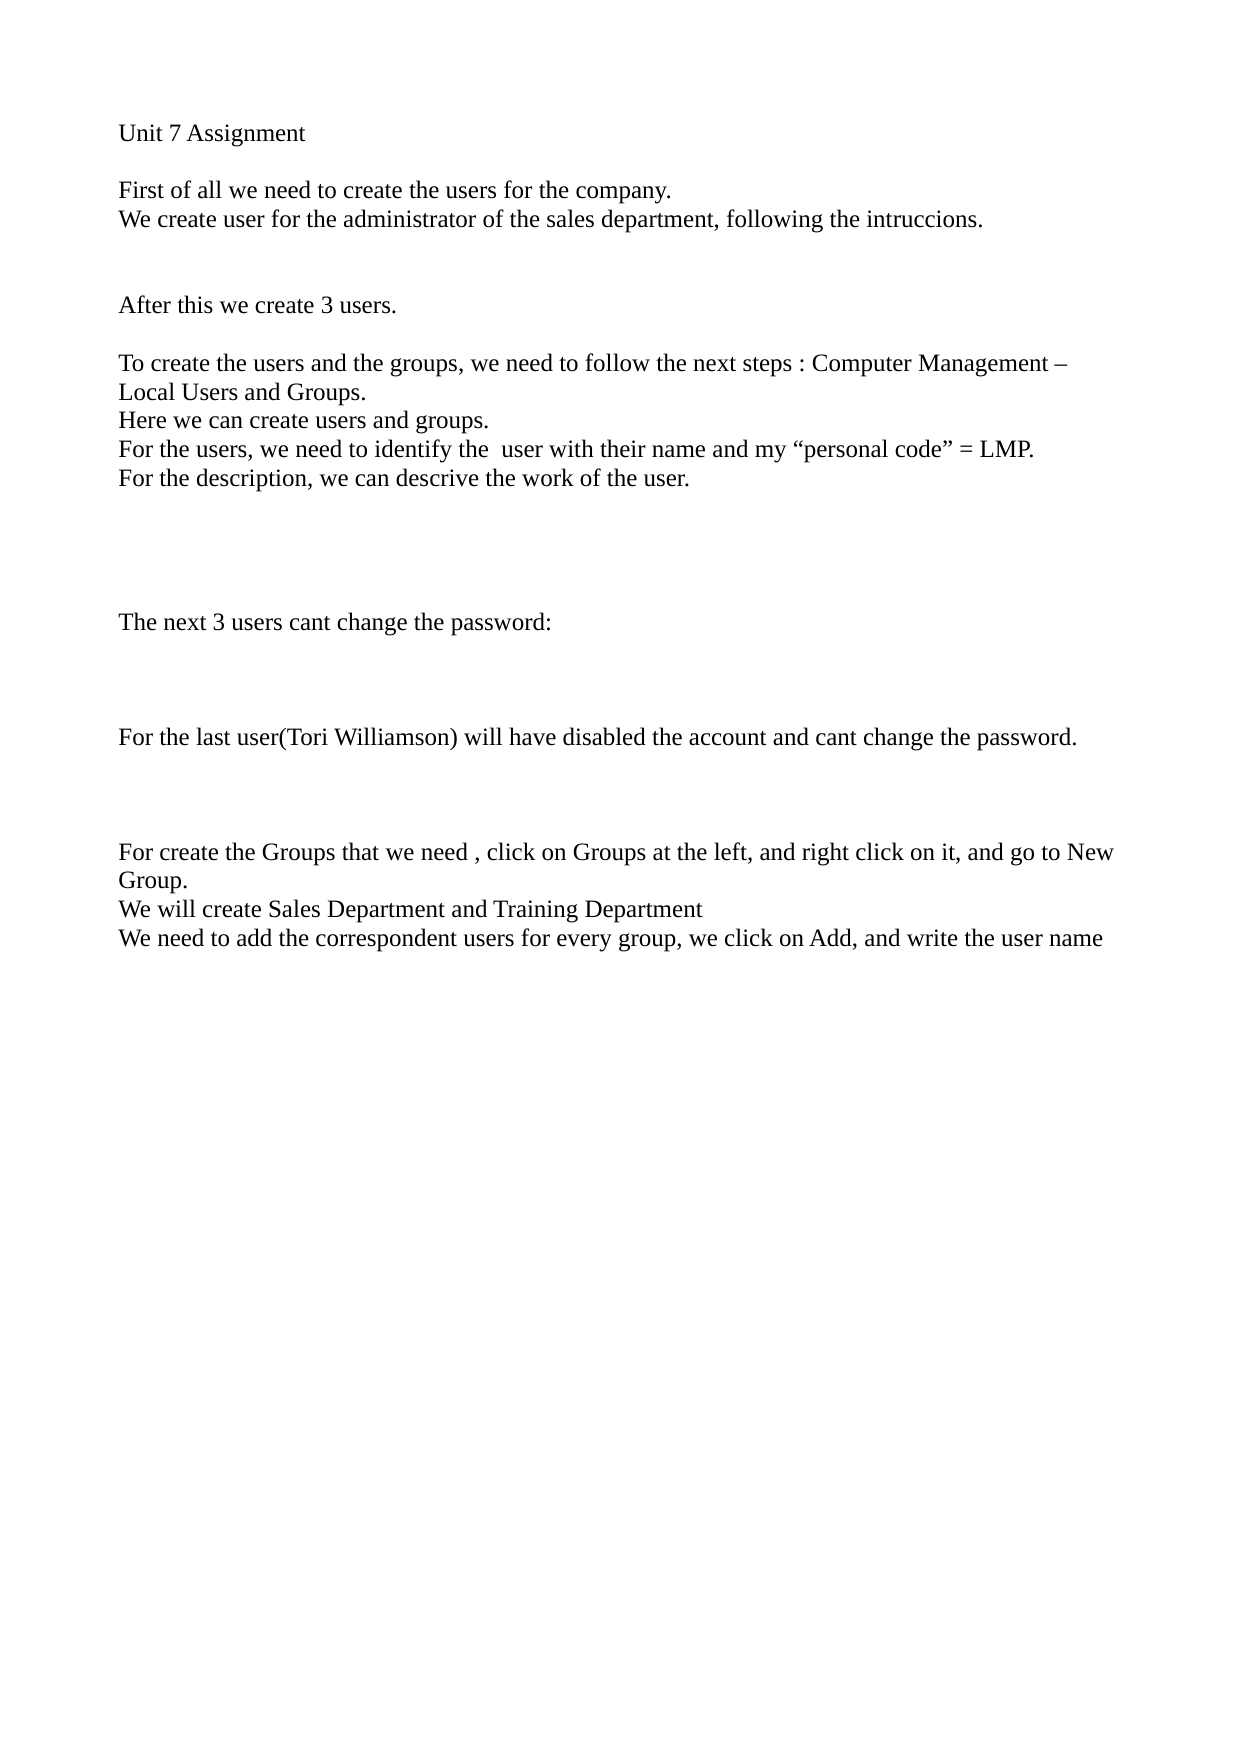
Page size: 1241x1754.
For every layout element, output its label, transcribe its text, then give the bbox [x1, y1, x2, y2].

text For the users, we need to identify the user with their name and my “personal code” = LMP. [118, 434, 1122, 463]
text To create the users and the groups, we need to follow the next steps : Computer Management – Local Users and Groups. [118, 348, 1122, 406]
text For the description, we can descrive the work of the user. [118, 463, 1122, 492]
text For create the Groups that we need , click on Groups at the left, and right click on it, and go to New Group. [118, 837, 1122, 894]
text For the last user(Tori Williamson) will have disabled the account and cant change the password. [118, 722, 1122, 751]
text After this we create 3 users. [118, 291, 1122, 319]
text We create user for the administrator of the sales department, following the intruccions. [118, 204, 1122, 233]
text The next 3 users cant change the password: [118, 607, 1122, 636]
text We need to add the correspondent users for every group, we click on Add, and write the user name [118, 923, 1122, 952]
text Unit 7 Assignment [118, 118, 1122, 147]
text First of all we need to create the users for the company. [118, 176, 1122, 204]
text Here we can create users and groups. [118, 406, 1122, 434]
text We will create Sales Department and Training Department [118, 894, 1122, 923]
